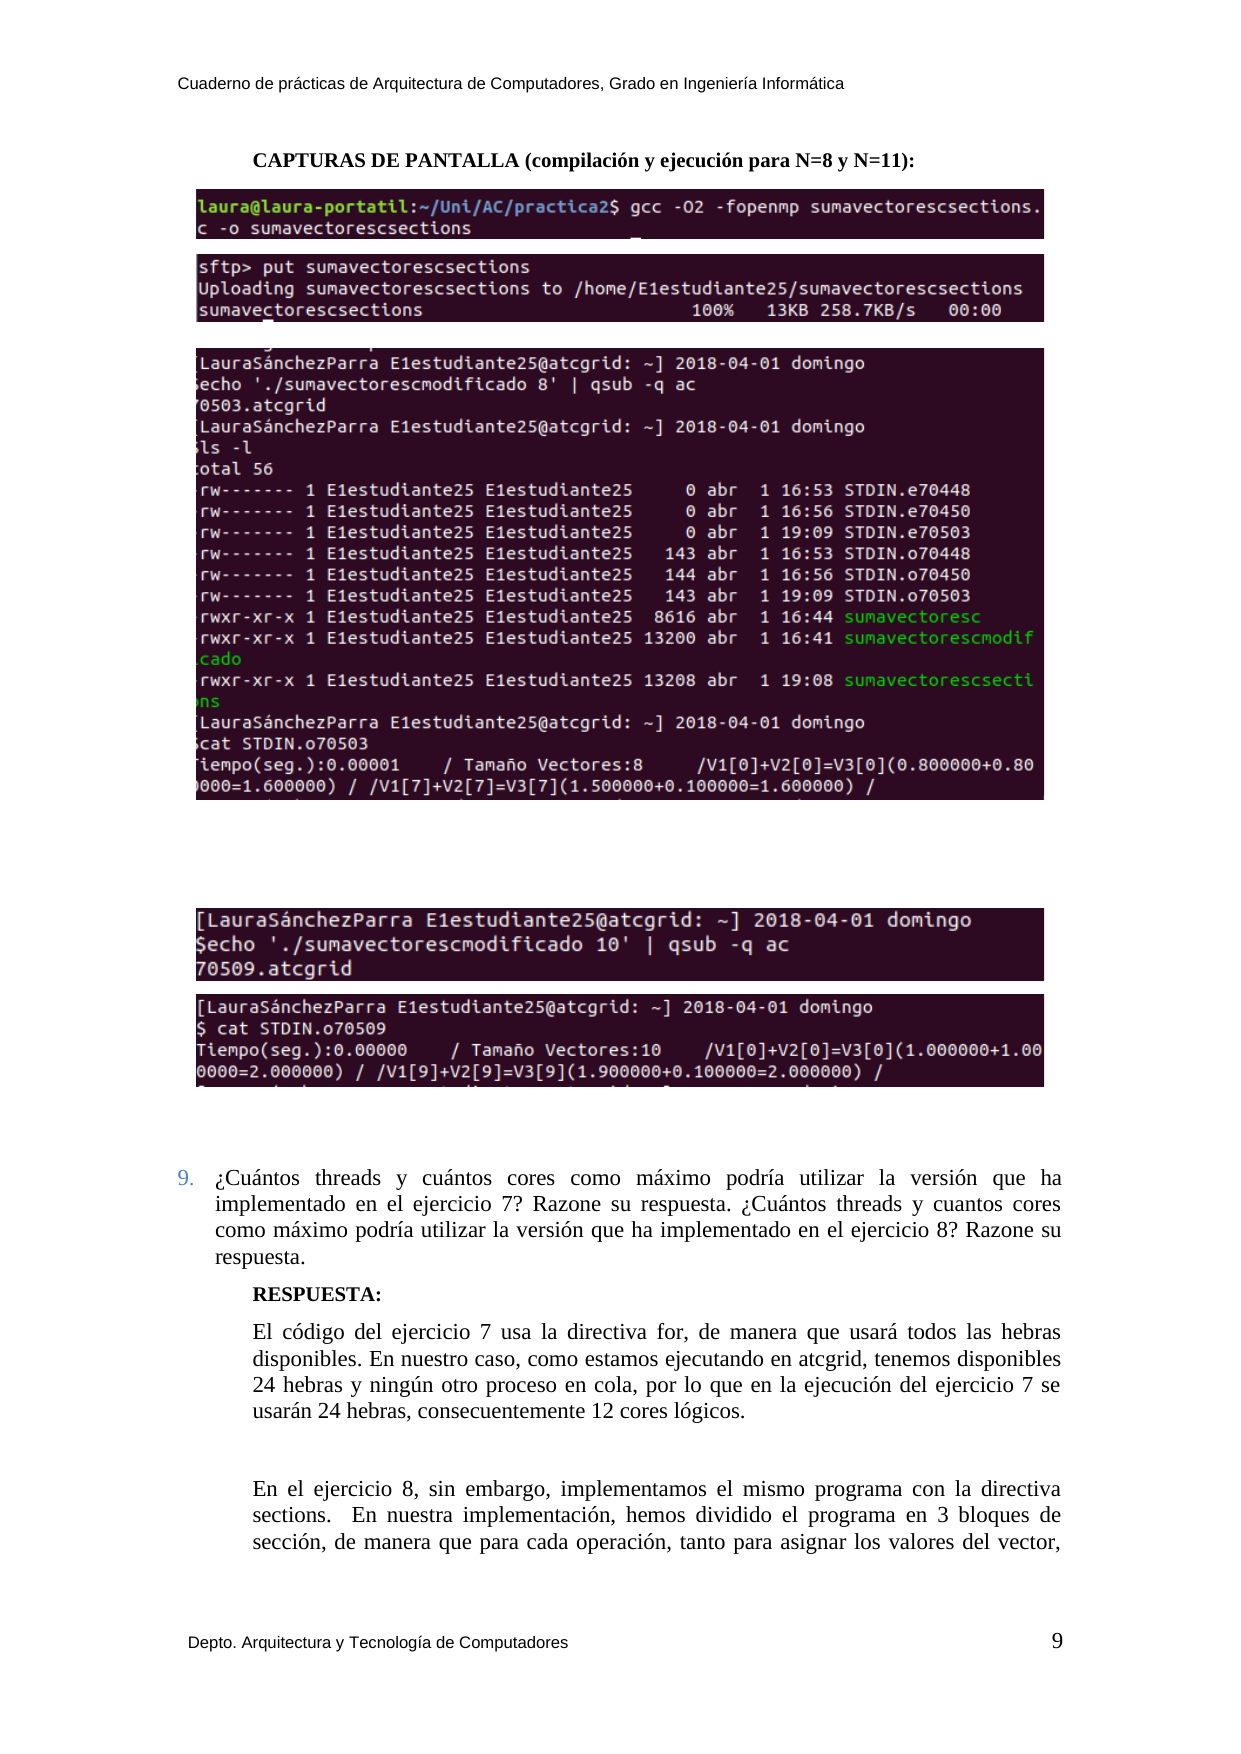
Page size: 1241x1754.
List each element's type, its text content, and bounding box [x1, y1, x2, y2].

text CAPTURAS DE PANTALLA (compilación y ejecución para N=8 y N=11): [252, 148, 1063, 172]
picture [196, 254, 1045, 322]
list En el ejercicio 8, sin embargo, implementamos el mismo programa con la directiva sections. En nuestra implementación, hemos dividido el programa en 3 bloques de sección, de manera que para cada operación, tanto para asignar los valores del vector, [252, 1475, 1063, 1554]
list El código del ejercicio 7 usa la directiva for, de manera que usará todos las hebras disponibles. En nuestro caso, como estamos ejecutando en atcgrid, tenemos disponibles 24 hebras y ningún otro proceso en cola, por lo que en la ejecución del ejercicio 7 se usarán 24 hebras, consecuentemente 12 cores lógicos. [252, 1318, 1063, 1424]
text RESPUESTA: [252, 1282, 1063, 1306]
picture [196, 348, 1045, 800]
list ¿Cuántos threads y cuántos cores como máximo podría utilizar la versión que ha implementado en el ejercicio 7? Razone su respuesta. ¿Cuántos threads y cuantos cores como máximo podría utilizar la versión que ha implementado en el ejercicio 8? Razone su respuesta. [177, 1164, 1063, 1269]
picture [196, 994, 1045, 1087]
picture [196, 908, 1045, 981]
picture [196, 189, 1045, 239]
